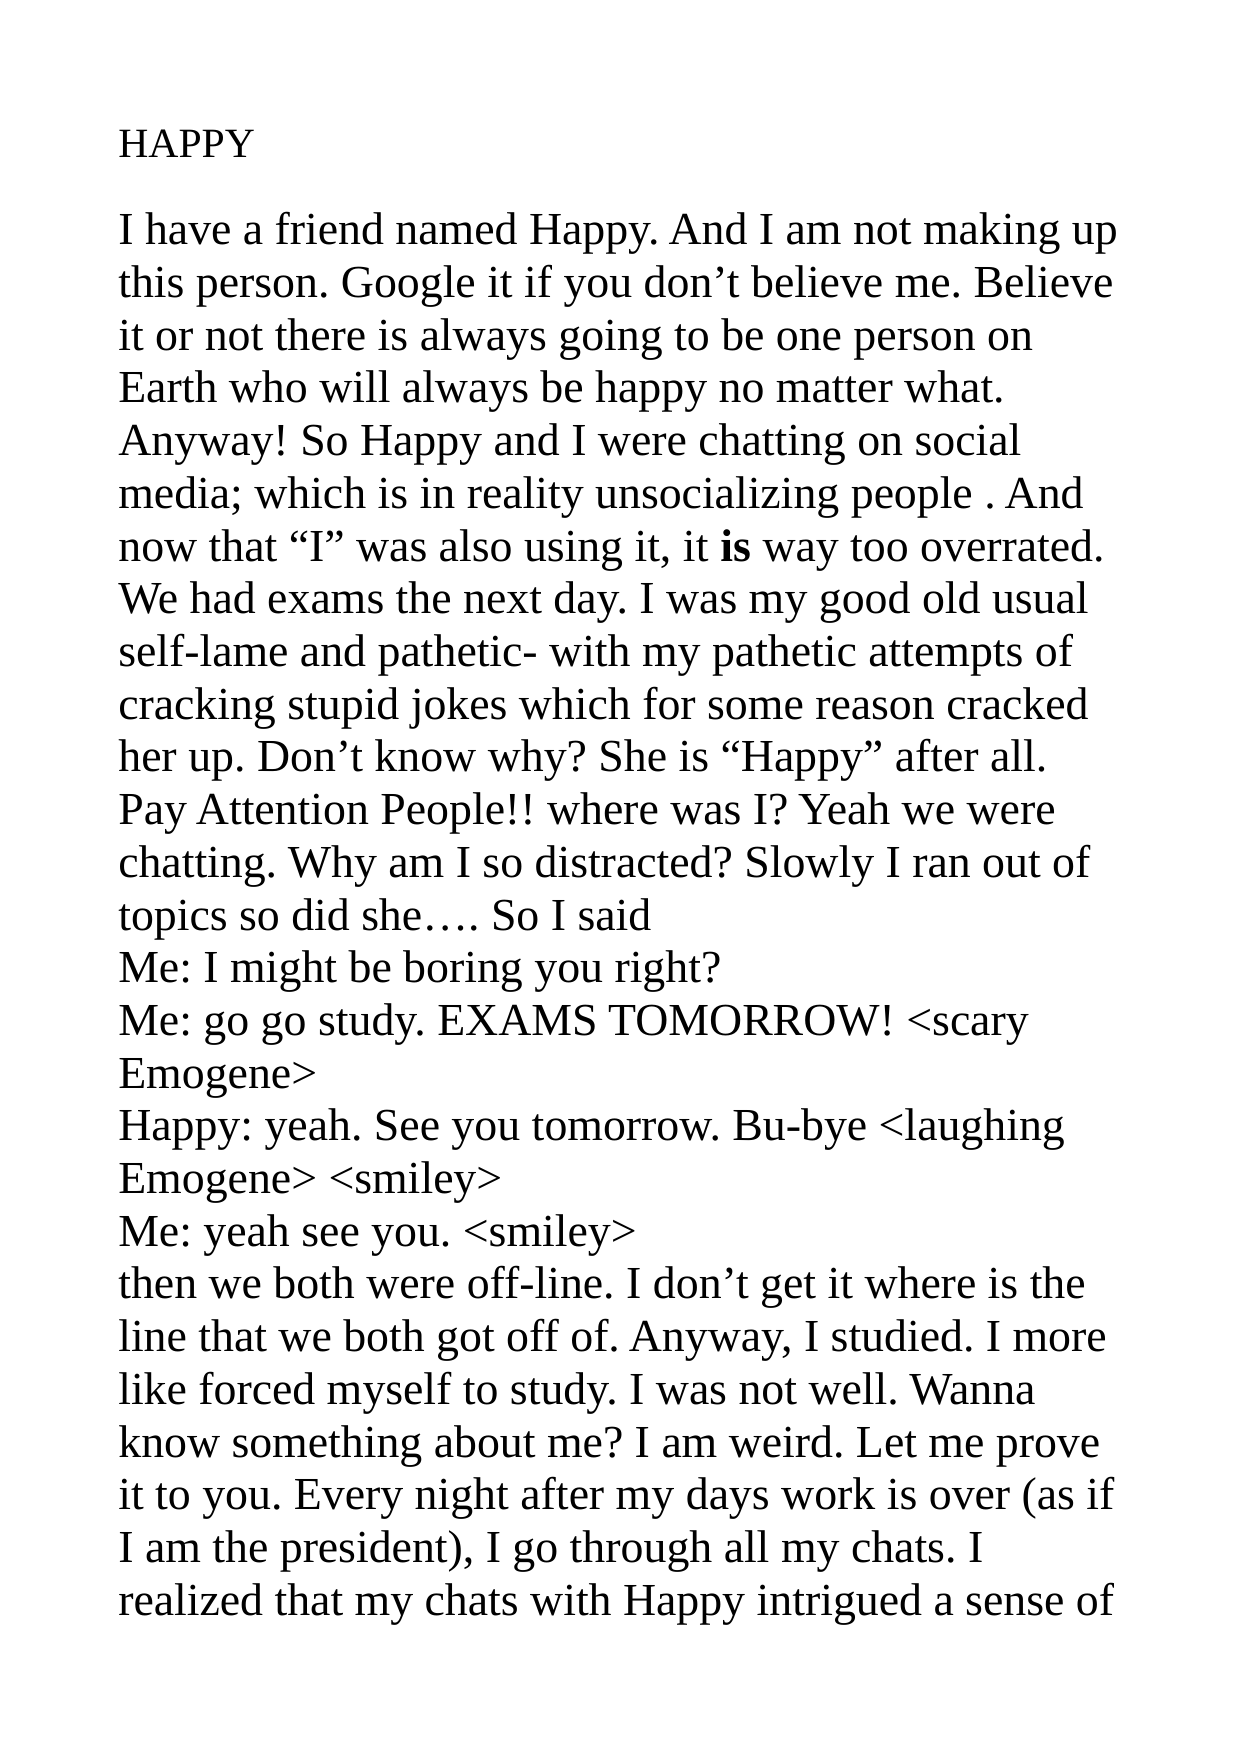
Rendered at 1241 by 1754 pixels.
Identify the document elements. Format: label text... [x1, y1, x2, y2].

text Me: go go study. EXAMS TOMORROW! <scary Emogene> [118, 993, 1122, 1098]
text Me: I might be boring you right? [118, 940, 1122, 993]
text HAPPY [118, 118, 1122, 166]
text Me: yeah see you. <smiley> [118, 1203, 1122, 1256]
text I have a friend named Happy. And I am not making up this person. Google it if you don’t believe me. Believe it or not there is always going to be one person on Earth who will always be happy no matter what. Anyway! So Happy and I were chatting on social media; which is in reality unsocializing people . And now that “I” was also using it, it is way too overrated. We had exams the next day. I was my good old usual self-lame and pathetic- with my pathetic attempts of cracking stupid jokes which for some reason cracked her up. Don’t know why? She is “Happy” after all. Pay Attention People!! where was I? Yeah we were chatting. Why am I so distracted? Slowly I ran out of topics so did she…. So I said [118, 202, 1122, 940]
text Happy: yeah. See you tomorrow. Bu-bye <laughing Emogene> <smiley> [118, 1098, 1122, 1203]
text then we both were off-line. I don’t get it where is the line that we both got off of. Anyway, I studied. I more like forced myself to study. I was not well. Wanna know something about me? I am weird. Let me prove it to you. Every night after my days work is over (as if I am the president), I go through all my chats. I realized that my chats with Happy intrigued a sense of [118, 1256, 1122, 1625]
